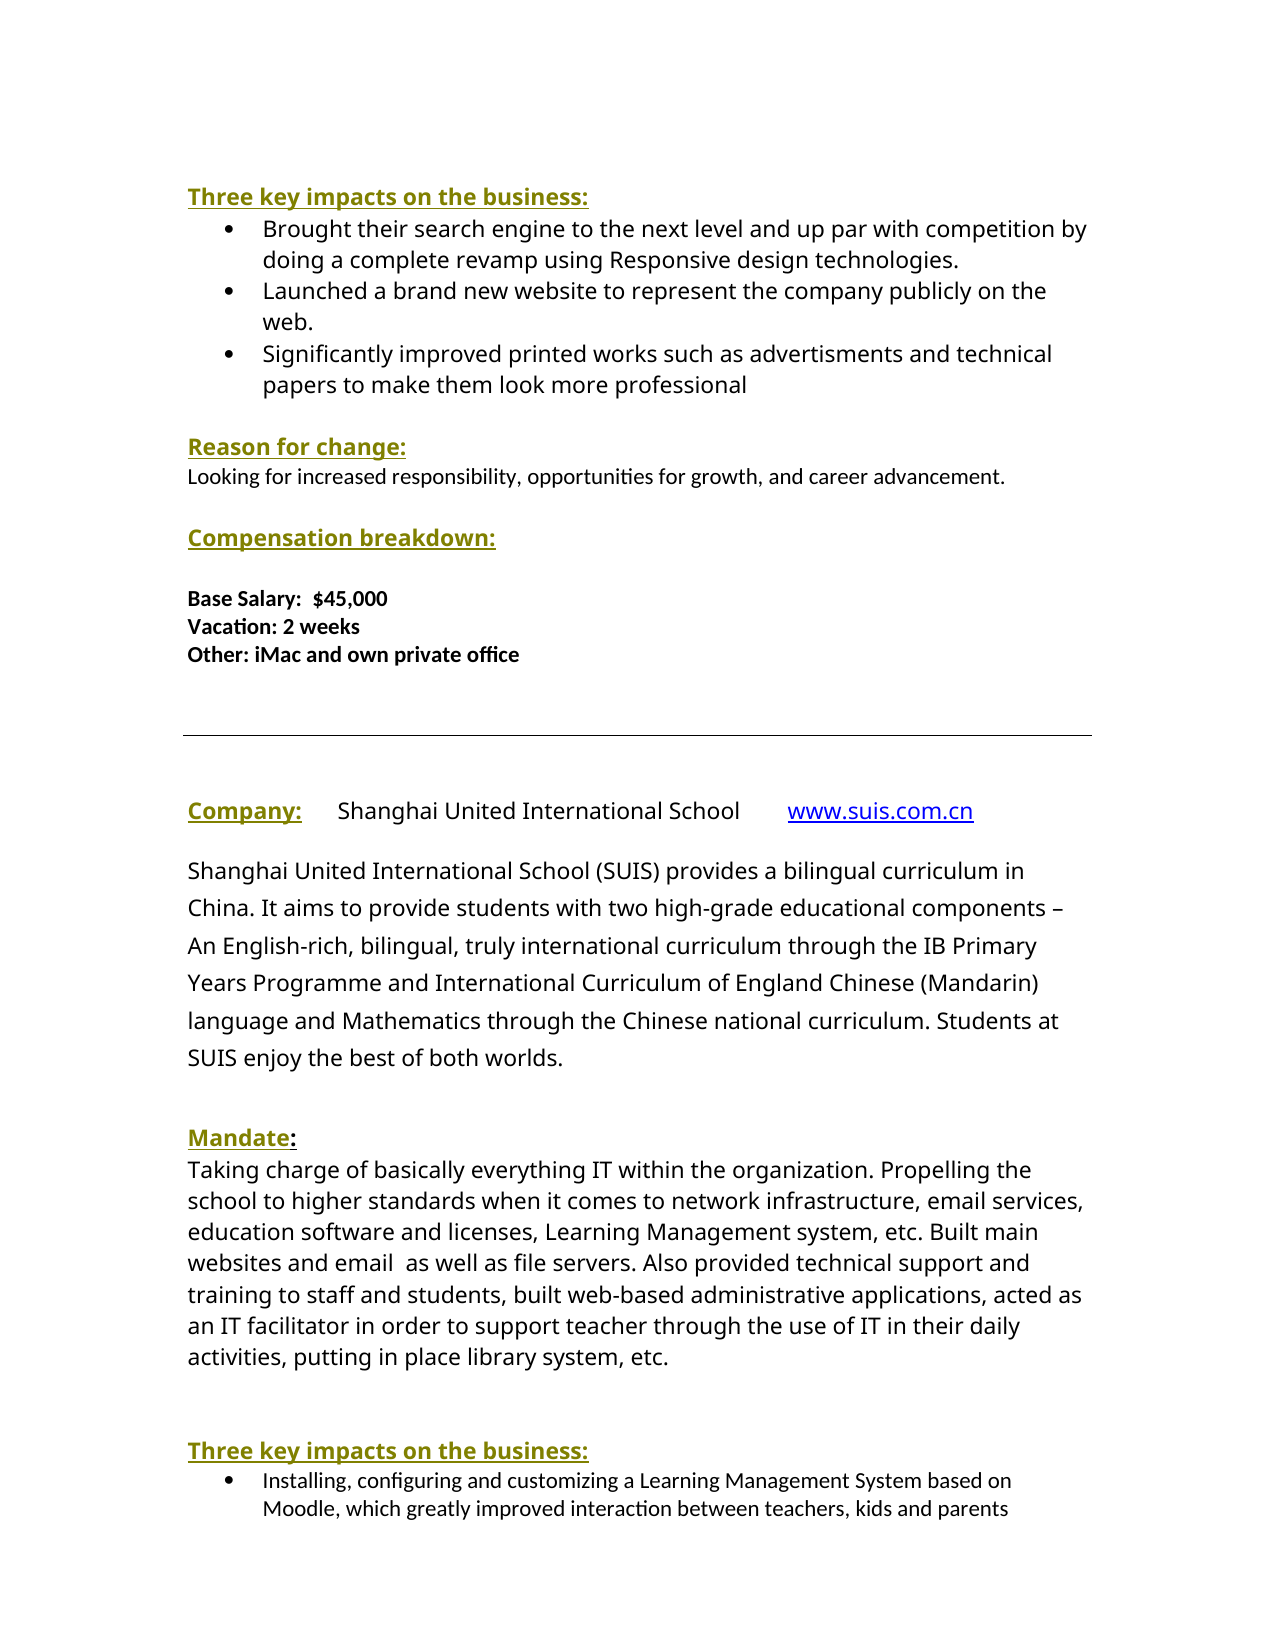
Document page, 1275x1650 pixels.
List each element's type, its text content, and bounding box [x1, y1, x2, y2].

list Launched a brand new website to represent the company publicly on the web. [225, 275, 1087, 337]
text Base Salary: $45,000 [187, 584, 1087, 612]
list Installing, configuring and customizing a Learning Management System based on Moodle, which greatly improved interaction between teachers, kids and parents [225, 1466, 1087, 1522]
text Shanghai United International School (SUIS) provides a bilingual curriculum in China. It aims to provide students with two high-grade educational components – An English-rich, bilingual, truly international curriculum through the IB Primary Years Programme and International Curriculum of England Chinese (Mandarin) language and Mathematics through the Chinese national curriculum. Students at SUIS enjoy the best of both worlds. [187, 855, 1087, 1073]
text Looking for increased responsibility, opportunities for growth, and career advancement. [187, 462, 1087, 491]
text Reason for change: [187, 431, 1087, 462]
list Significantly improved printed works such as advertisments and technical papers to make them look more professional [225, 337, 1087, 400]
text Company: Shanghai United International School www.suis.com.cn [187, 795, 1087, 826]
text Three key impacts on the business: [187, 1435, 1087, 1466]
text Three key impacts on the business: [187, 181, 1087, 212]
text Compensation breakdown: [187, 522, 1087, 553]
text Other: iMac and own private office [187, 640, 1087, 668]
text Mandate: [187, 1122, 1087, 1153]
text Taking charge of basically everything IT within the organization. Propelling the school to higher standards when it comes to network infrastructure, email services, education software and licenses, Learning Management system, etc. Built main websites and email as well as file servers. Also provided technical support and training to staff and students, built web-based administrative applications, acted as an IT facilitator in order to support teacher through the use of IT in their daily activities, putting in place library system, etc. [187, 1153, 1087, 1372]
list Brought their search engine to the next level and up par with competition by doing a complete revamp using Responsive design technologies. [225, 212, 1087, 275]
text Vacation: 2 weeks [187, 612, 1087, 640]
